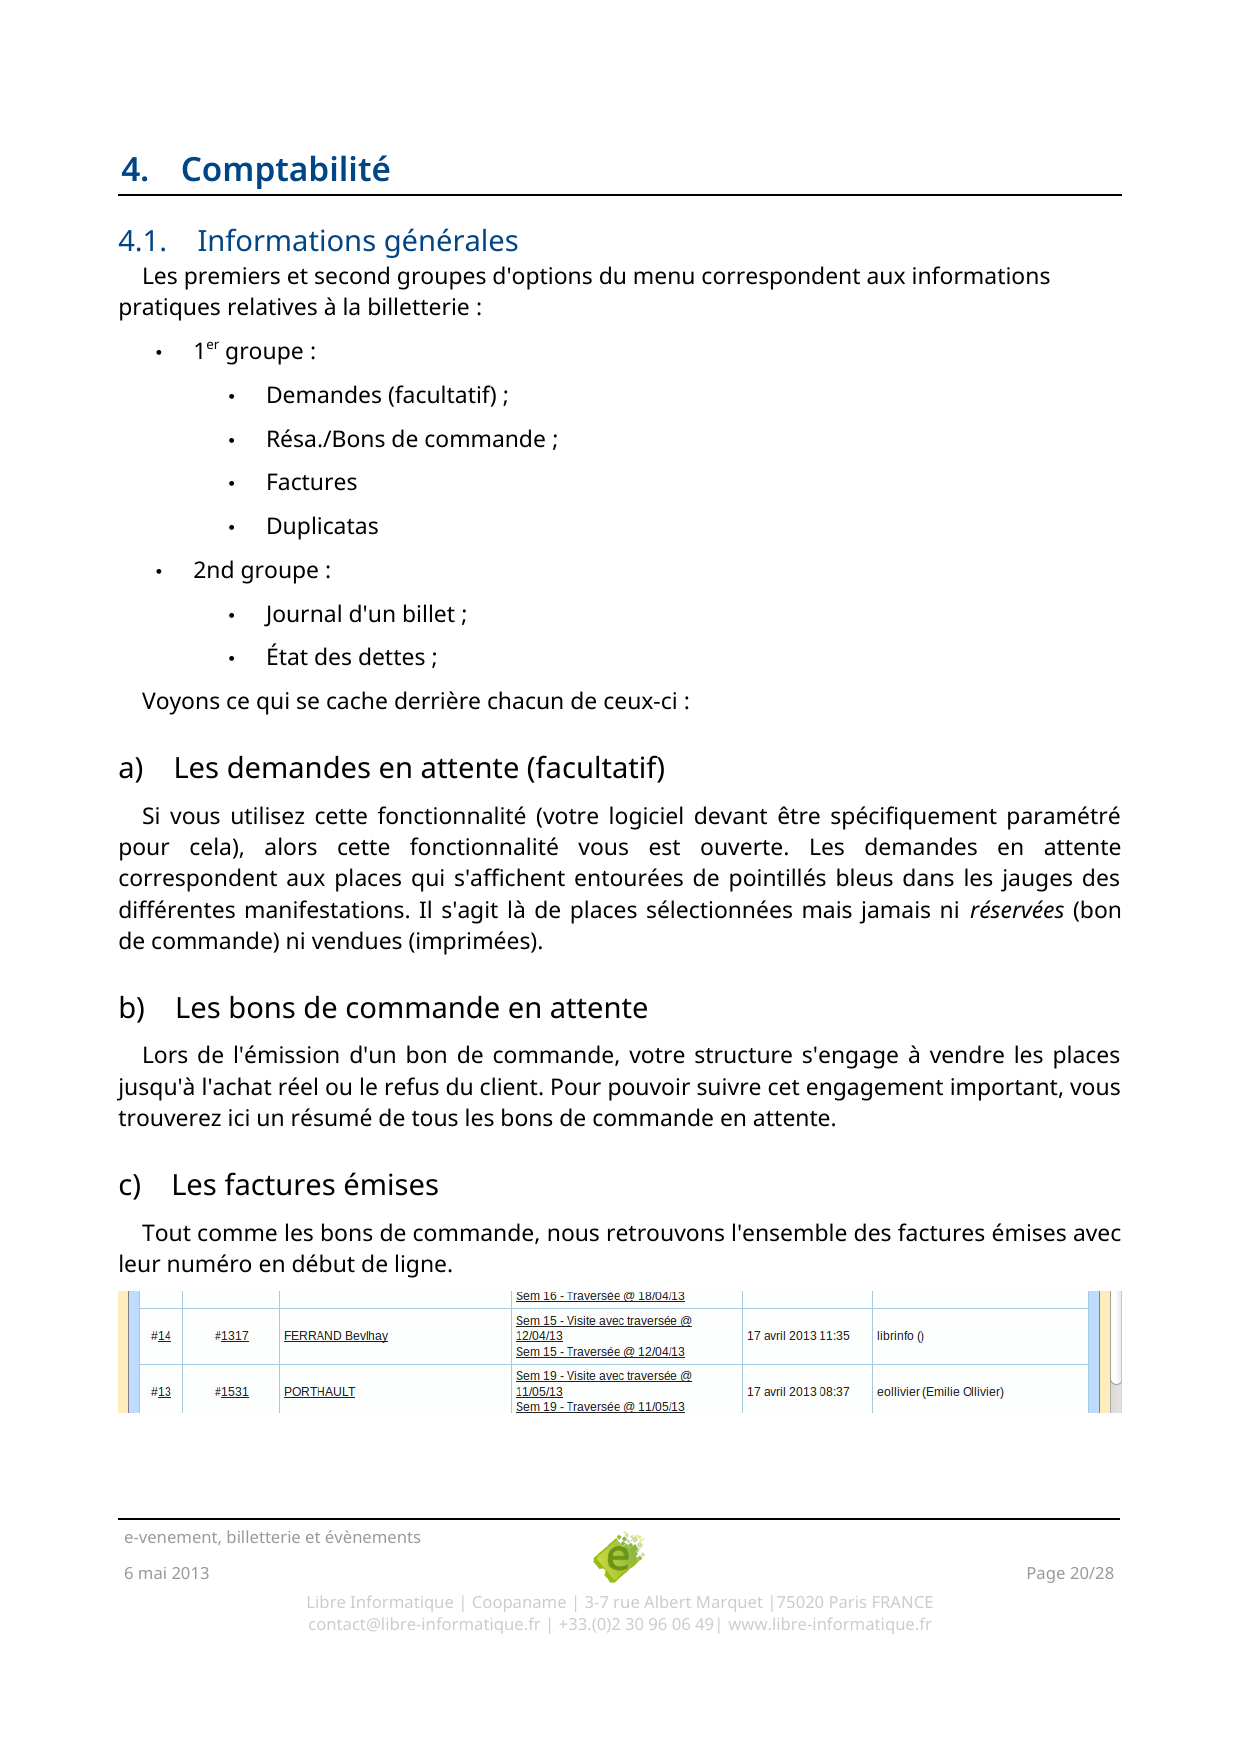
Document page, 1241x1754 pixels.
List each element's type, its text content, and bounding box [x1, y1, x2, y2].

text Lors de l'émission d'un bon de commande, votre structure s'engage à vendre les places jusqu'à l'achat réel ou le refus du client. Pour pouvoir suivre cet engagement important, vous trouverez ici un résumé de tous les bons de commande en attente. [118, 1039, 1122, 1133]
list Factures [228, 466, 1122, 498]
text Les premiers et second groupes d'options du menu correspondent aux informations pratiques relatives à la billetterie : [118, 260, 1122, 323]
text Tout comme les bons de commande, nous retrouvons l'ensemble des factures émises avec leur numéro en début de ligne. [118, 1217, 1122, 1279]
list 1er groupe : [156, 335, 1122, 366]
list Duplicatas [228, 510, 1122, 541]
subtitle Informations générales [118, 220, 1122, 260]
subtitle Les bons de commande en attente [118, 987, 1122, 1027]
picture [118, 1291, 1122, 1413]
list Résa./Bons de commande ; [228, 423, 1122, 454]
list 2nd groupe : [156, 554, 1122, 585]
picture [590, 1531, 650, 1585]
subtitle Les factures émises [118, 1164, 1122, 1204]
list Demandes (facultatif) ; [228, 379, 1122, 410]
text Si vous utilisez cette fonctionnalité (votre logiciel devant être spécifiquement paramétré pour cela), alors cette fonctionnalité vous est ouverte. Les demandes en attente correspondent aux places qui s'affichent entourées de pointillés bleus dans les jauges des différentes manifestations. Il s'agit là de places sélectionnées mais jamais ni réservées (bon de commande) ni vendues (imprimées). [118, 800, 1122, 956]
subtitle Les demandes en attente (facultatif) [118, 748, 1122, 787]
list Journal d'un billet ; [228, 598, 1122, 629]
list État des dettes ; [228, 641, 1122, 673]
subtitle Comptabilité [118, 143, 1122, 194]
text Voyons ce qui se cache derrière chacun de ceux-ci : [118, 685, 1122, 716]
